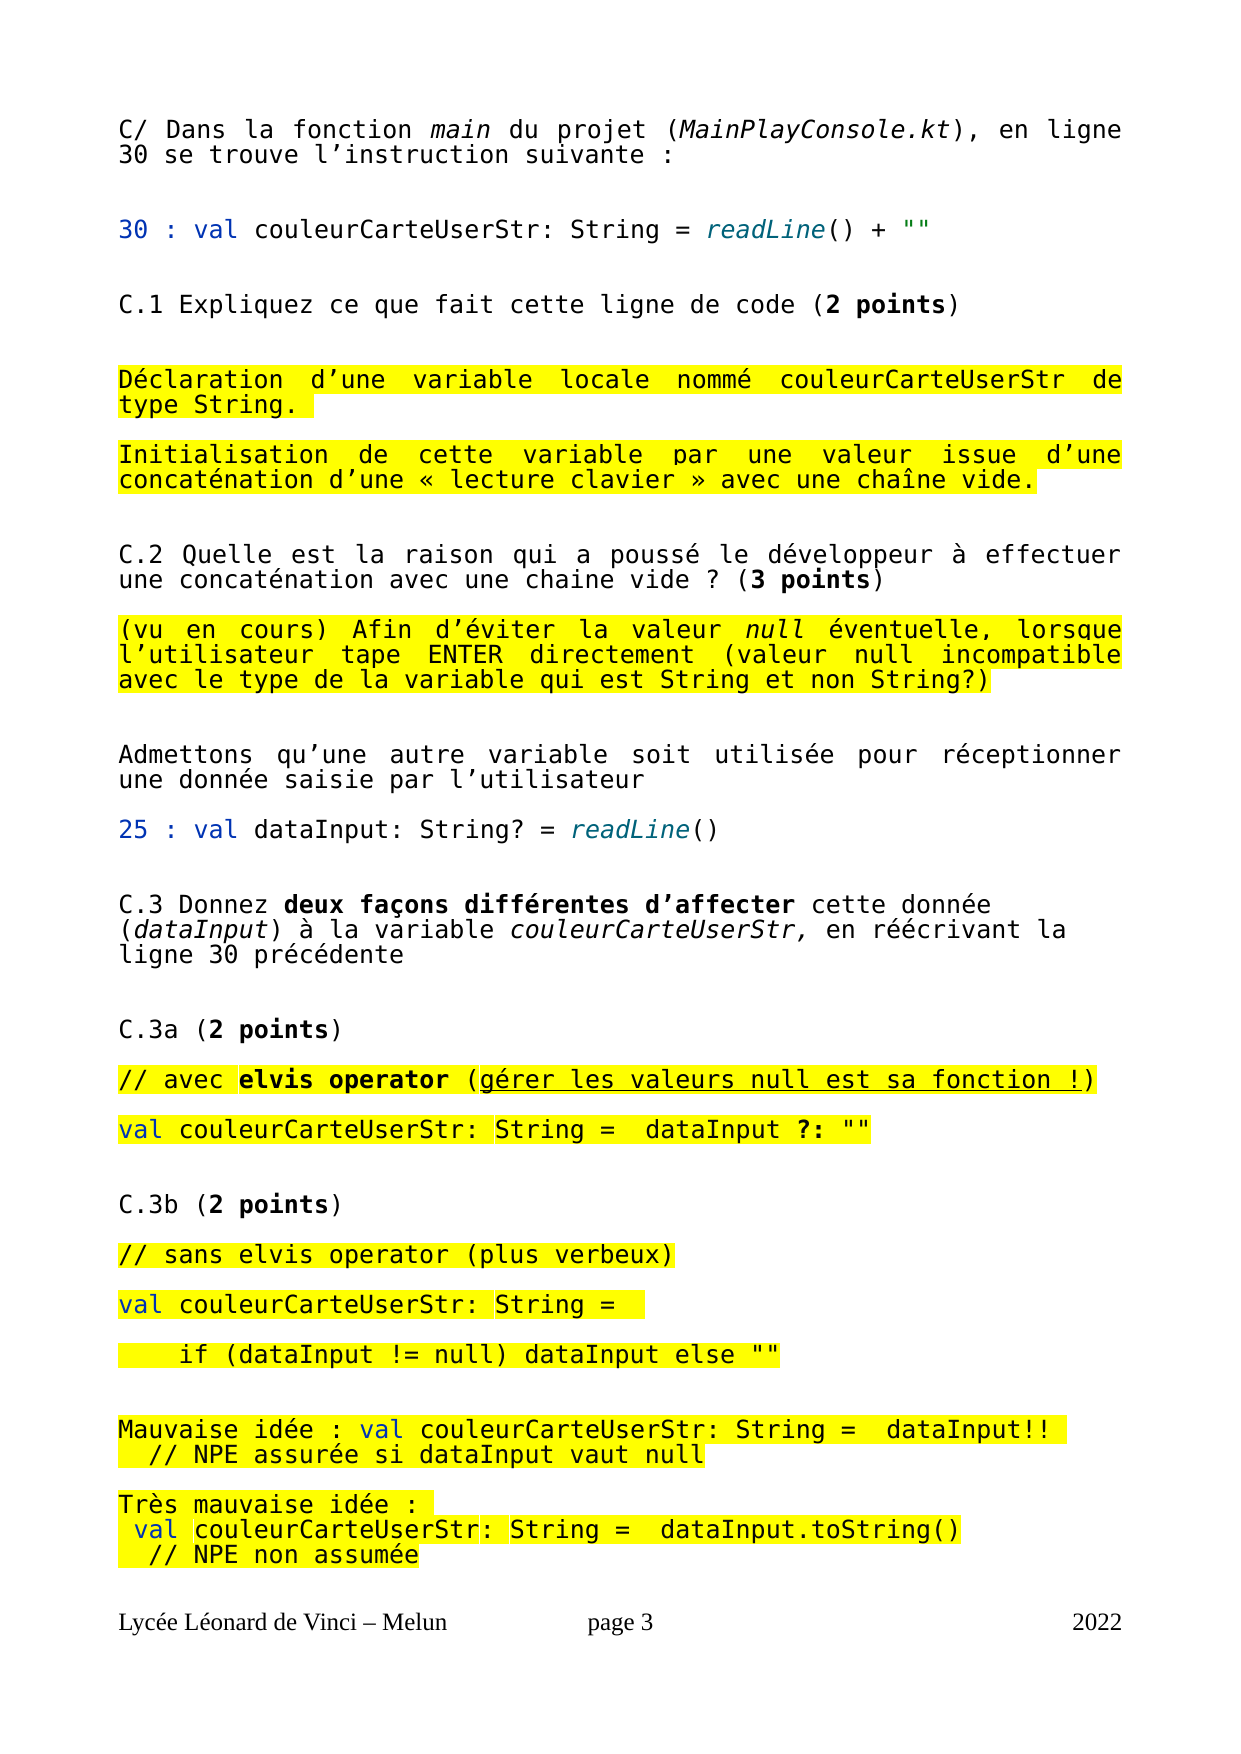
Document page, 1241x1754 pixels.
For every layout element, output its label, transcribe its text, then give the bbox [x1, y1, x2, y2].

text val couleurCarteUserStr: String = dataInput ?: "" [118, 1118, 1122, 1143]
text C.2 Quelle est la raison qui a poussé le développeur à effectuer une concaténation avec une chaine vide ? (3 points) [118, 543, 1122, 593]
text (vu en cours) Afin d’éviter la valeur null éventuelle, lorsque l’utilisateur tape ENTER directement (valeur null incompatible avec le type de la variable qui est String et non String?) [118, 618, 1122, 693]
text Déclaration d’une variable locale nommé couleurCarteUserStr de type String. [118, 368, 1122, 418]
text Très mauvaise idée : val couleurCarteUserStr: String = dataInput.toString() [118, 1493, 1122, 1543]
text C.3a (2 points) [118, 1018, 1122, 1043]
text Admettons qu’une autre variable soit utilisée pour réceptionner une donnée saisie par l’utilisateur [118, 743, 1122, 793]
text // NPE assurée si dataInput vaut null [118, 1443, 1122, 1468]
text // avec elvis operator (gérer les valeurs null est sa fonction !) [118, 1068, 1122, 1093]
text C/ Dans la fonction main du projet (MainPlayConsole.kt), en ligne 30 se trouve l’instruction suivante : [118, 118, 1122, 168]
text // NPE non assumée [118, 1543, 1122, 1568]
text 25 : val dataInput: String? = readLine() [118, 818, 1122, 843]
text 30 : val couleurCarteUserStr: String = readLine() + "" [118, 218, 1122, 243]
text C.3 Donnez deux façons différentes d’affecter cette donnée (dataInput) à la variable couleurCarteUserStr, en réécrivant la ligne 30 précédente [118, 893, 1122, 968]
text Mauvaise idée : val couleurCarteUserStr: String = dataInput!! [118, 1418, 1122, 1443]
text C.1 Expliquez ce que fait cette ligne de code (2 points) [118, 293, 1122, 318]
text val couleurCarteUserStr: String = [118, 1293, 1122, 1318]
text Initialisation de cette variable par une valeur issue d’une concaténation d’une « lecture clavier » avec une chaîne vide. [118, 443, 1122, 493]
text if (dataInput != null) dataInput else "" [118, 1343, 1122, 1368]
text C.3b (2 points) [118, 1193, 1122, 1218]
text // sans elvis operator (plus verbeux) [118, 1243, 1122, 1268]
